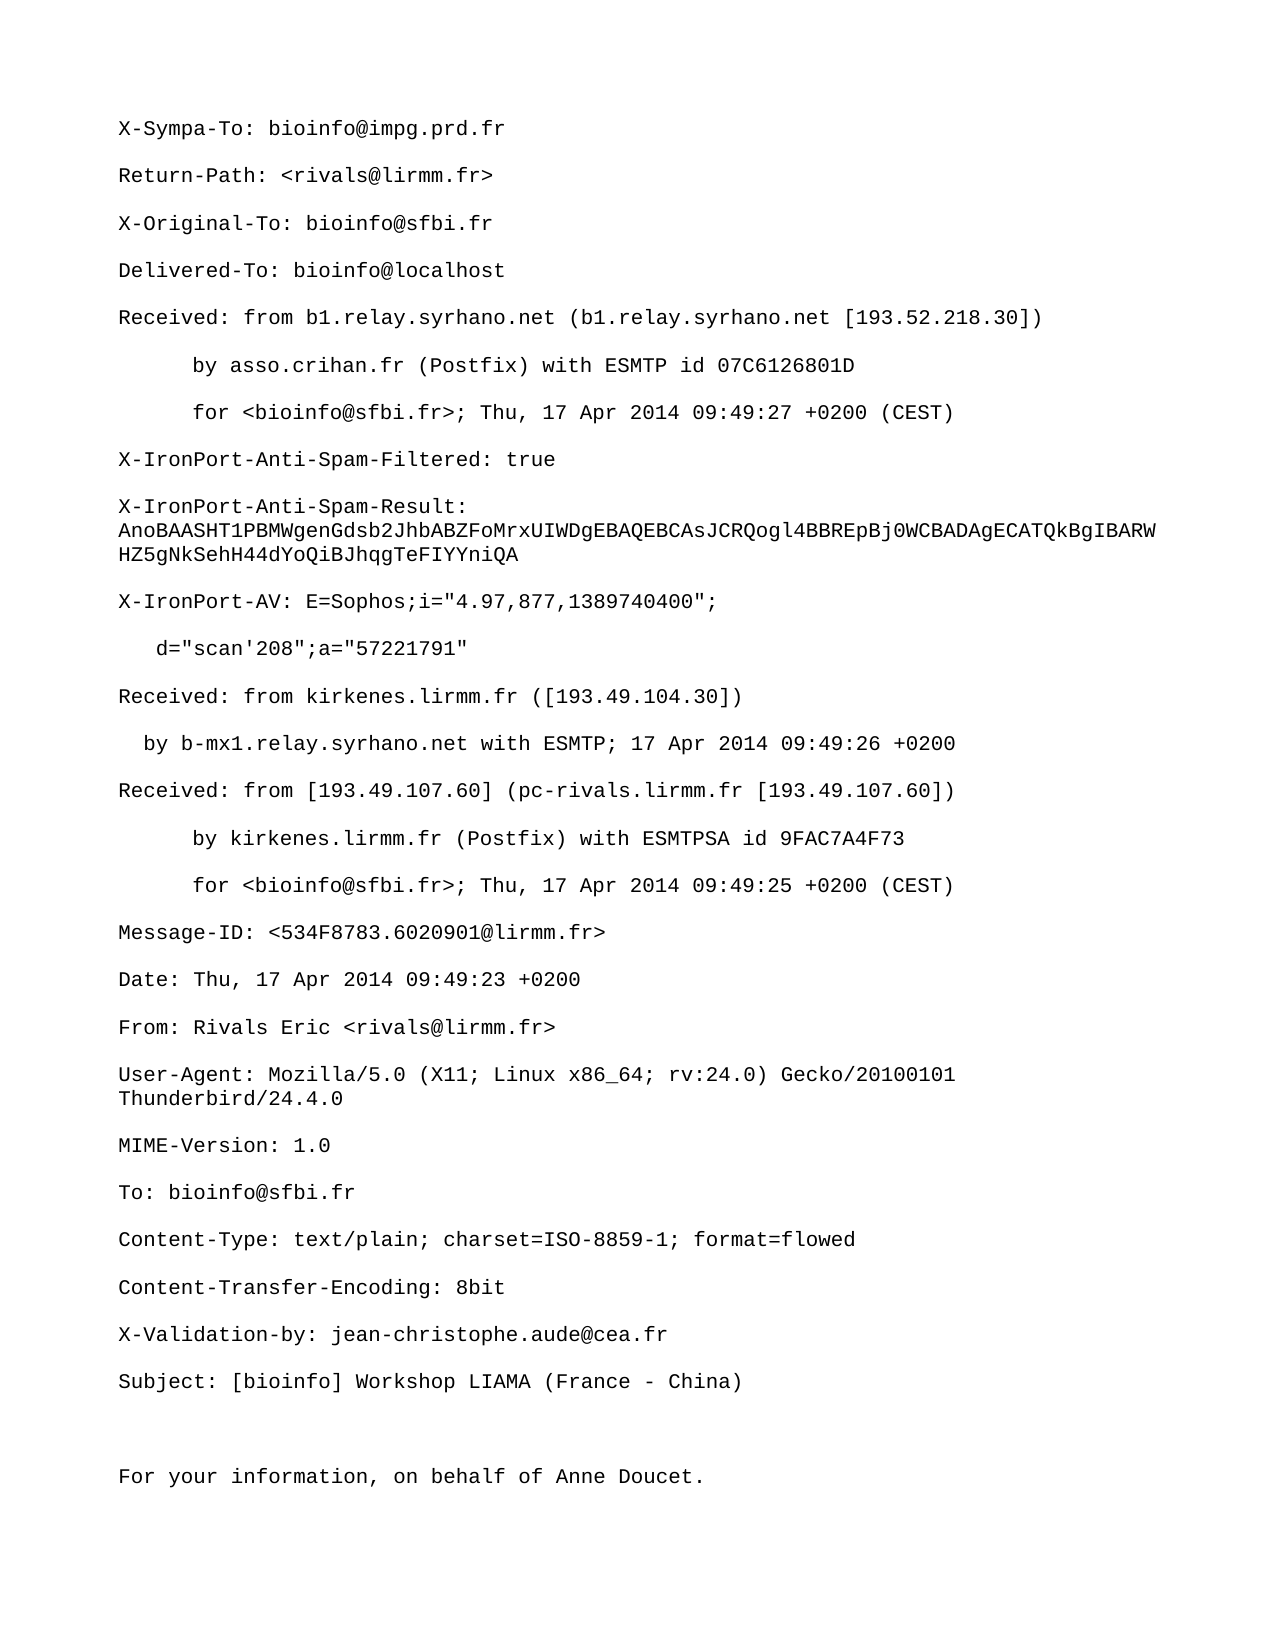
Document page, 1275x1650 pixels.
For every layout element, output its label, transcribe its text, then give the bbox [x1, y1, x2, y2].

text MIME-Version: 1.0 [118, 1135, 1157, 1158]
text Received: from kirkenes.lirmm.fr ([193.49.104.30]) [118, 686, 1157, 709]
text for <bioinfo@sfbi.fr>; Thu, 17 Apr 2014 09:49:25 +0200 (CEST) [118, 875, 1157, 898]
text Return-Path: <rivals@lirmm.fr> [118, 165, 1157, 189]
text X-IronPort-AV: E=Sophos;i="4.97,877,1389740400"; [118, 591, 1157, 615]
text From: Rivals Eric <rivals@lirmm.fr> [118, 1017, 1157, 1040]
text Received: from b1.relay.syrhano.net (b1.relay.syrhano.net [193.52.218.30]) [118, 307, 1157, 331]
text Content-Type: text/plain; charset=ISO-8859-1; format=flowed [118, 1229, 1157, 1253]
text for <bioinfo@sfbi.fr>; Thu, 17 Apr 2014 09:49:27 +0200 (CEST) [118, 402, 1157, 426]
text by kirkenes.lirmm.fr (Postfix) with ESMTPSA id 9FAC7A4F73 [118, 827, 1157, 851]
text User-Agent: Mozilla/5.0 (X11; Linux x86_64; rv:24.0) Gecko/20100101 Thunderbird/24.4.0 [118, 1064, 1157, 1111]
text For your information, on behalf of Anne Doucet. [118, 1466, 1157, 1489]
text by asso.crihan.fr (Postfix) with ESMTP id 07C6126801D [118, 354, 1157, 378]
text Content-Transfer-Encoding: 8bit [118, 1277, 1157, 1300]
text Date: Thu, 17 Apr 2014 09:49:23 +0200 [118, 969, 1157, 993]
text Message-ID: <534F8783.6020901@lirmm.fr> [118, 922, 1157, 946]
text X-Sympa-To: bioinfo@impg.prd.fr [118, 118, 1157, 142]
text Received: from [193.49.107.60] (pc-rivals.lirmm.fr [193.49.107.60]) [118, 780, 1157, 804]
text X-Validation-by: jean-christophe.aude@cea.fr [118, 1324, 1157, 1348]
text X-IronPort-Anti-Spam-Filtered: true [118, 449, 1157, 473]
text X-Original-To: bioinfo@sfbi.fr [118, 213, 1157, 236]
text To: bioinfo@sfbi.fr [118, 1182, 1157, 1206]
text by b-mx1.relay.syrhano.net with ESMTP; 17 Apr 2014 09:49:26 +0200 [118, 733, 1157, 757]
text Delivered-To: bioinfo@localhost [118, 260, 1157, 284]
text X-IronPort-Anti-Spam-Result: AnoBAASHT1PBMWgenGdsb2JhbABZFoMrxUIWDgEBAQEBCAsJCRQogl4BBREpBj0WCBADAgECATQkBgIBARWHZ5gNkSehH44dYoQiBJhqgTeFIYYniQA [118, 496, 1157, 567]
text Subject: [bioinfo] Workshop LIAMA (France - China) [118, 1371, 1157, 1395]
text d="scan'208";a="57221791" [118, 638, 1157, 662]
